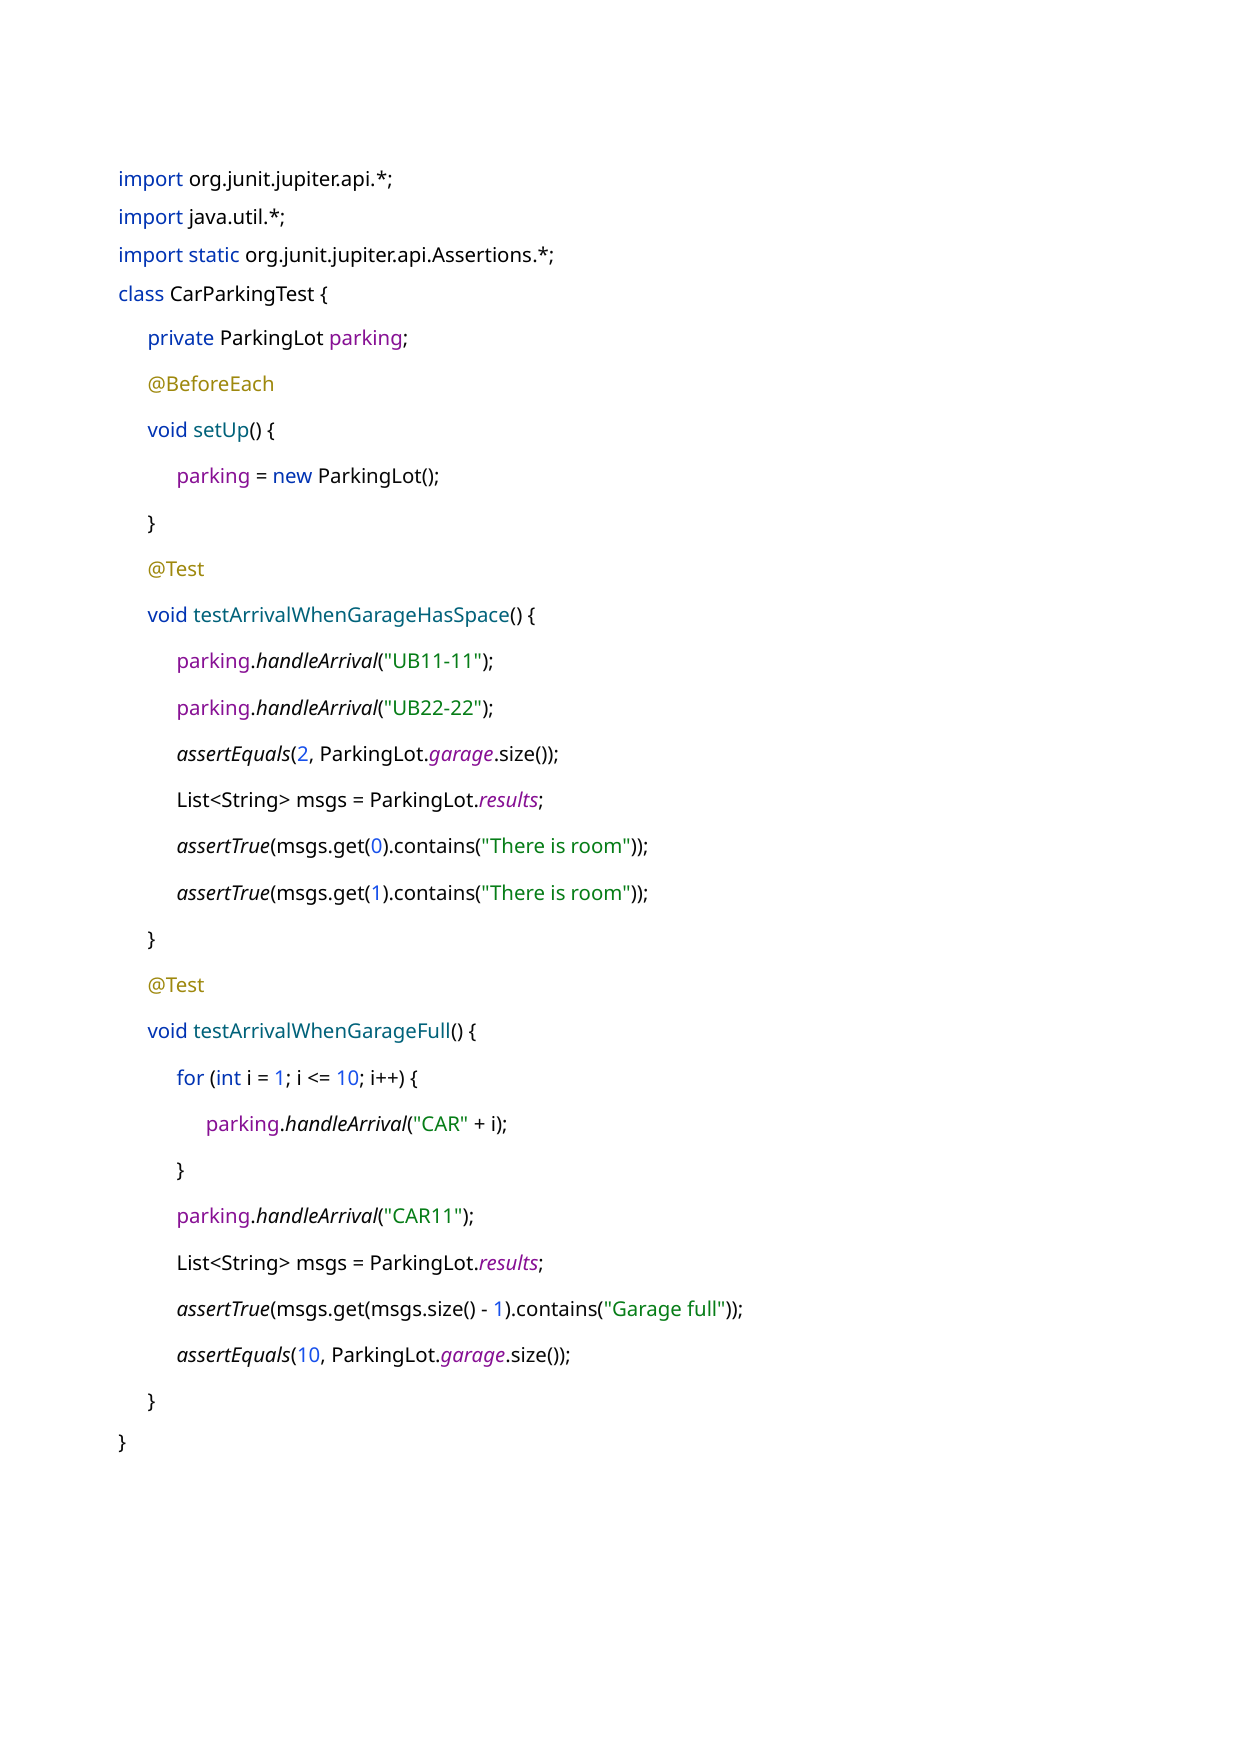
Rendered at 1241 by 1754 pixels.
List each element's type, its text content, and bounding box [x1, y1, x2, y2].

text parking.handleArrival("CAR11"); [118, 1196, 1122, 1230]
text import static org.junit.jupiter.api.Assertions.*; [118, 241, 1122, 269]
text } [118, 1428, 1122, 1456]
text } [118, 919, 1122, 952]
text @Test [118, 549, 1122, 582]
text import org.junit.jupiter.api.*; [118, 164, 1122, 192]
text List<String> msgs = ParkingLot.results; [118, 780, 1122, 814]
text parking.handleArrival("UB22-22"); [118, 688, 1122, 721]
text for (int i = 1; i <= 10; i++) { [118, 1058, 1122, 1091]
text void setUp() { [118, 410, 1122, 444]
text void testArrivalWhenGarageHasSpace() { [118, 595, 1122, 629]
text } [118, 1150, 1122, 1184]
text assertTrue(msgs.get(1).contains("There is room")); [118, 873, 1122, 906]
text @Test [118, 965, 1122, 999]
text import java.util.*; [118, 203, 1122, 231]
text parking.handleArrival("UB11-11"); [118, 641, 1122, 675]
text void testArrivalWhenGarageFull() { [118, 1011, 1122, 1045]
text parking = new ParkingLot(); [118, 456, 1122, 490]
text assertTrue(msgs.get(msgs.size() - 1).contains("Garage full")); [118, 1289, 1122, 1322]
text List<String> msgs = ParkingLot.results; [118, 1243, 1122, 1276]
text class CarParkingTest { [118, 279, 1122, 307]
text assertTrue(msgs.get(0).contains("There is room")); [118, 826, 1122, 860]
text assertEquals(2, ParkingLot.garage.size()); [118, 734, 1122, 767]
text @BeforeEach [118, 364, 1122, 397]
text assertEquals(10, ParkingLot.garage.size()); [118, 1335, 1122, 1369]
text } [118, 503, 1122, 536]
text } [118, 1381, 1122, 1415]
text parking.handleArrival("CAR" + i); [118, 1104, 1122, 1137]
text private ParkingLot parking; [118, 318, 1122, 351]
